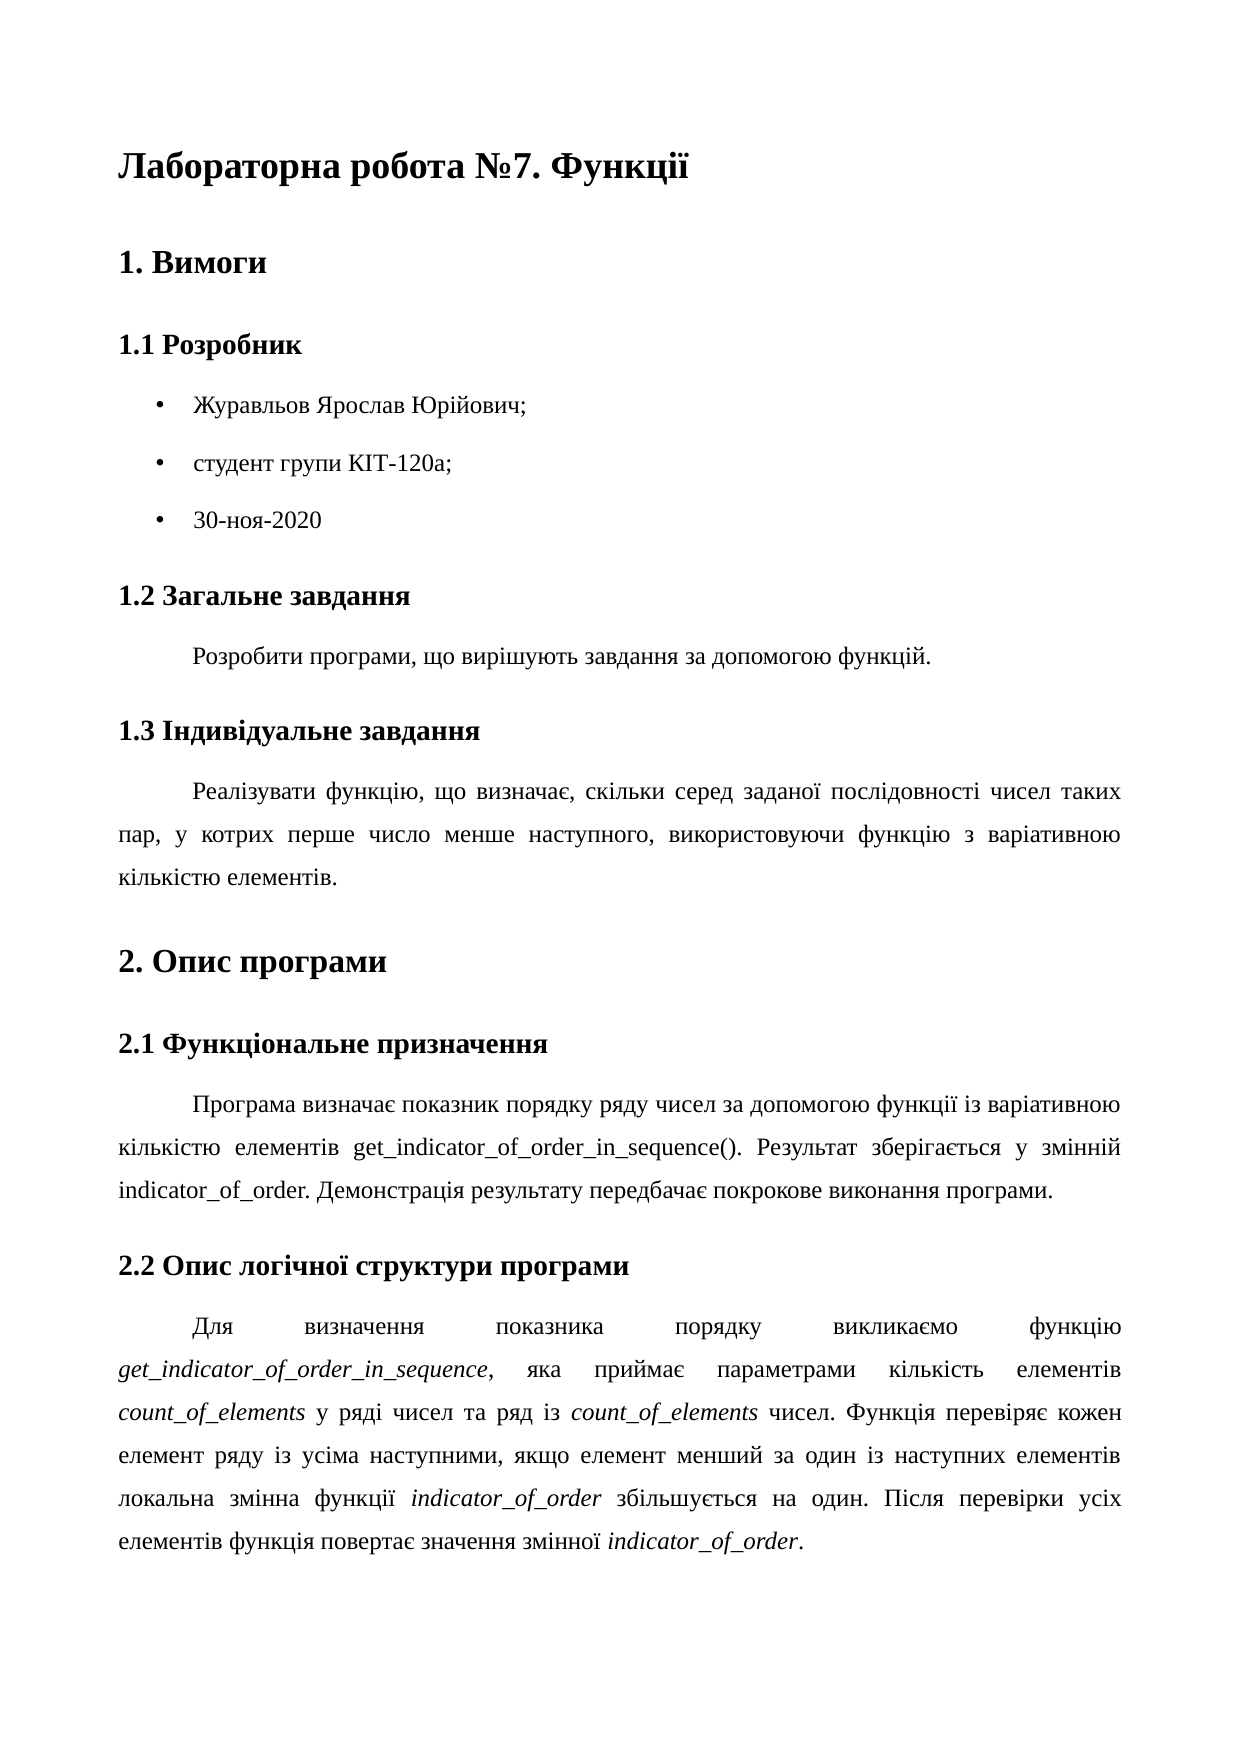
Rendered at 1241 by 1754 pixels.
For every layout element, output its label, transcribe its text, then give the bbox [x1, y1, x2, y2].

subtitle Лабораторна робота №7. Функції [118, 143, 1122, 187]
text Розробити програми, що вирішують завдання за допомогою функцій. [118, 641, 1122, 669]
subtitle 1. Вимоги [118, 242, 1122, 281]
text Реалізувати функцію, що визначає, скільки серед заданої послідовності чисел таких пар, у котрих перше число менше наступного, використовуючи функцію з варіативною кількістю елементів. [118, 776, 1122, 891]
text Програма визначає показник порядку ряду чисел за допомогою функції із варіативною кількістю елементів get_indicator_of_order_in_sequence(). Результат зберігається у змінній indicator_of_order. Демонстрація результату передбачає покрокове виконання програми. [118, 1089, 1122, 1204]
subtitle 1.1 Розробник [118, 327, 1122, 361]
subtitle 2.1 Функціональне призначення [118, 1026, 1122, 1060]
list студент групи КІТ-120а; [156, 448, 1122, 476]
list 30-ноя-2020 [156, 505, 1122, 534]
subtitle 2.2 Опис логічної структури програми [118, 1248, 1122, 1281]
text Для визначення показника порядку викликаємо функцію get_indicator_of_order_in_sequence, яка приймає параметрами кількість елементів count_of_elements у ряді чисел та ряд із count_of_elements чисел. Функція перевіряє кожен елемент ряду із усіма наступними, якщо елемент менший за один із наступних елементів локальна змінна функції indicator_of_order збільшується на один. Після перевірки усіх елементів функція повертає значення змінної indicator_of_order. [118, 1311, 1122, 1555]
subtitle 1.2 Загальне завдання [118, 578, 1122, 611]
list Журавльов Ярослав Юрійович; [156, 390, 1122, 419]
subtitle 1.3 Індивідуальне завдання [118, 713, 1122, 747]
subtitle 2. Опис програми [118, 941, 1122, 980]
